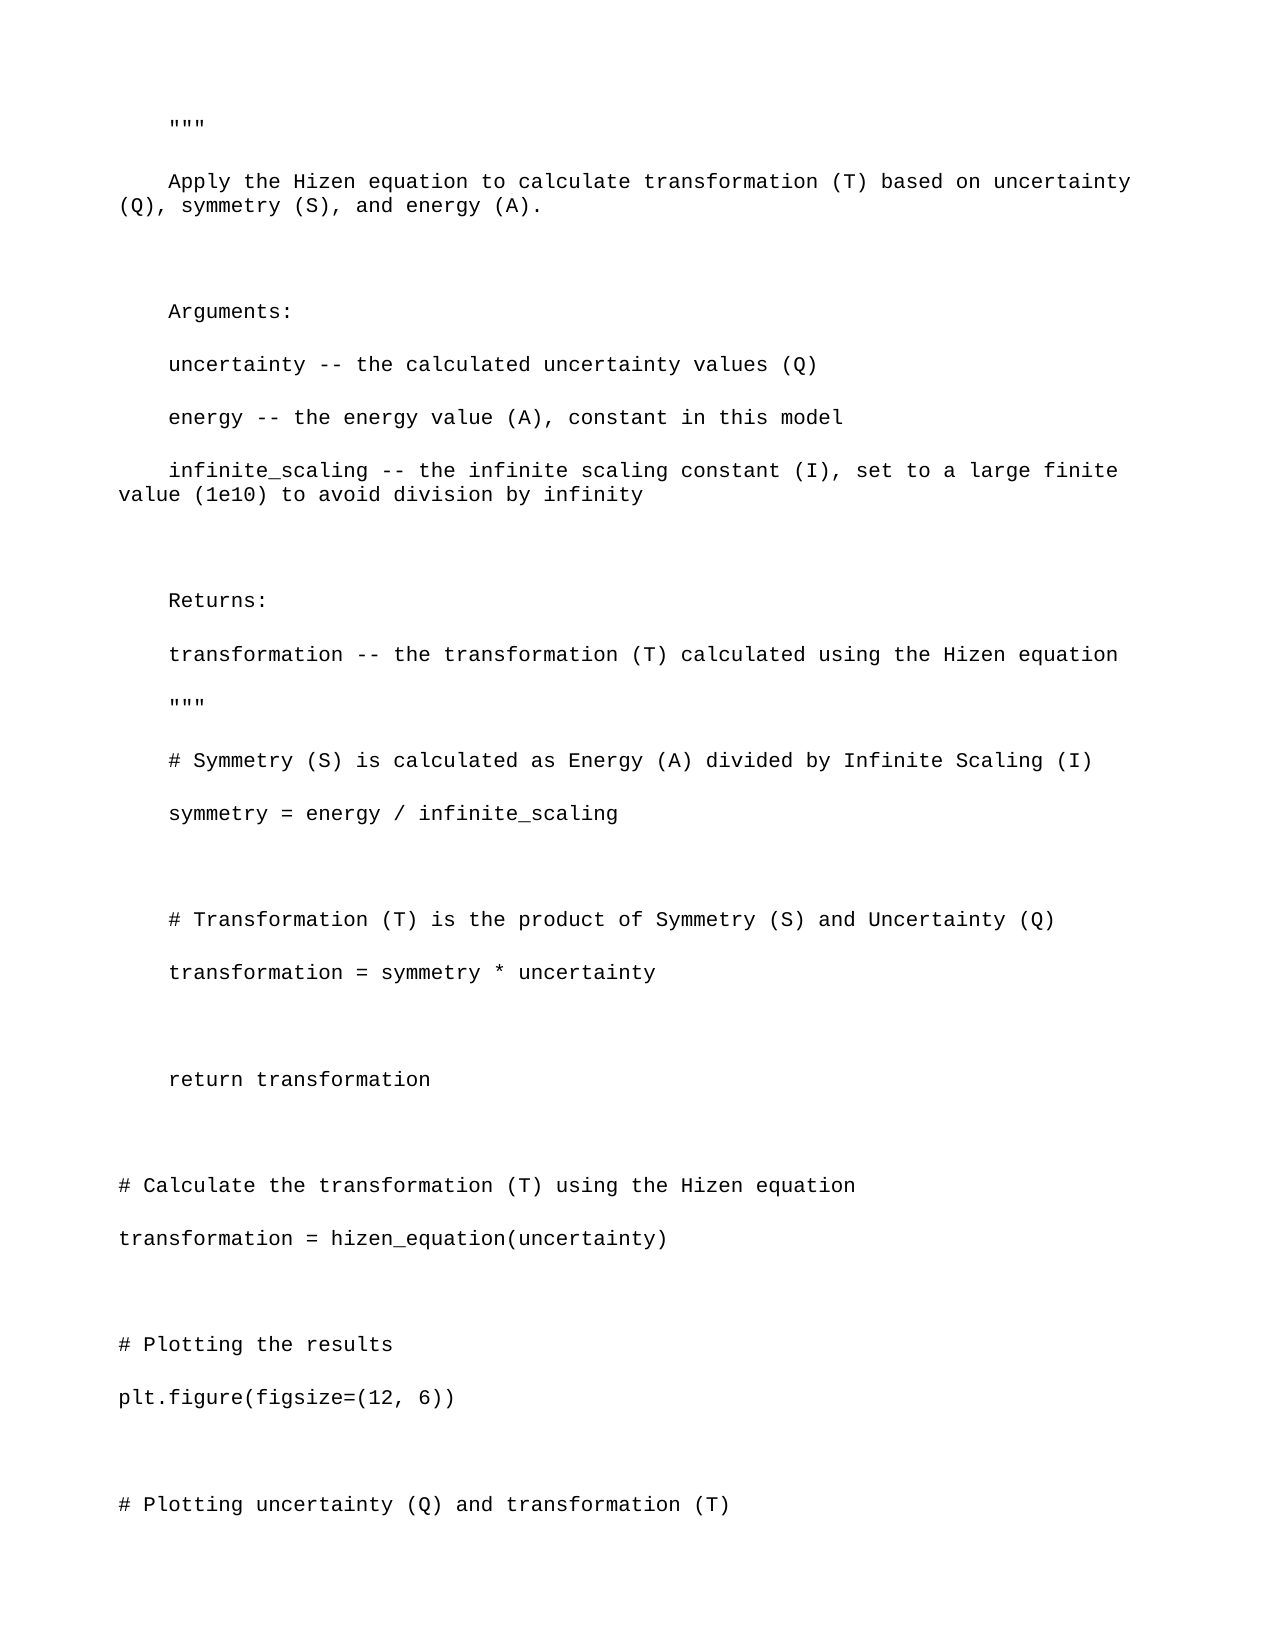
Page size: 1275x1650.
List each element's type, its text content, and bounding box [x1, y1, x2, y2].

text symmetry = energy / infinite_scaling [118, 803, 1157, 827]
text uncertainty -- the calculated uncertainty values (Q) [118, 354, 1157, 378]
text # Plotting uncertainty (Q) and transformation (T) [118, 1493, 1157, 1517]
text transformation -- the transformation (T) calculated using the Hizen equation [118, 643, 1157, 667]
text infinite_scaling -- the infinite scaling constant (I), set to a large finite value (1e10) to avoid division by infinity [118, 461, 1157, 508]
text return transformation [118, 1068, 1157, 1092]
text Apply the Hizen equation to calculate transformation (T) based on uncertainty (Q), symmetry (S), and energy (A). [118, 171, 1157, 218]
text # Plotting the results [118, 1334, 1157, 1358]
text # Transformation (T) is the product of Symmetry (S) and Uncertainty (Q) [118, 909, 1157, 933]
text Returns: [118, 590, 1157, 614]
text energy -- the energy value (A), constant in this model [118, 407, 1157, 431]
text # Symmetry (S) is calculated as Energy (A) divided by Infinite Scaling (I) [118, 750, 1157, 773]
text plt.figure(figsize=(12, 6)) [118, 1387, 1157, 1411]
text transformation = symmetry * uncertainty [118, 962, 1157, 986]
text """ [118, 118, 1157, 142]
text """ [118, 697, 1157, 720]
text transformation = hizen_equation(uncertainty) [118, 1228, 1157, 1252]
text Arguments: [118, 301, 1157, 325]
text # Calculate the transformation (T) using the Hizen equation [118, 1175, 1157, 1198]
